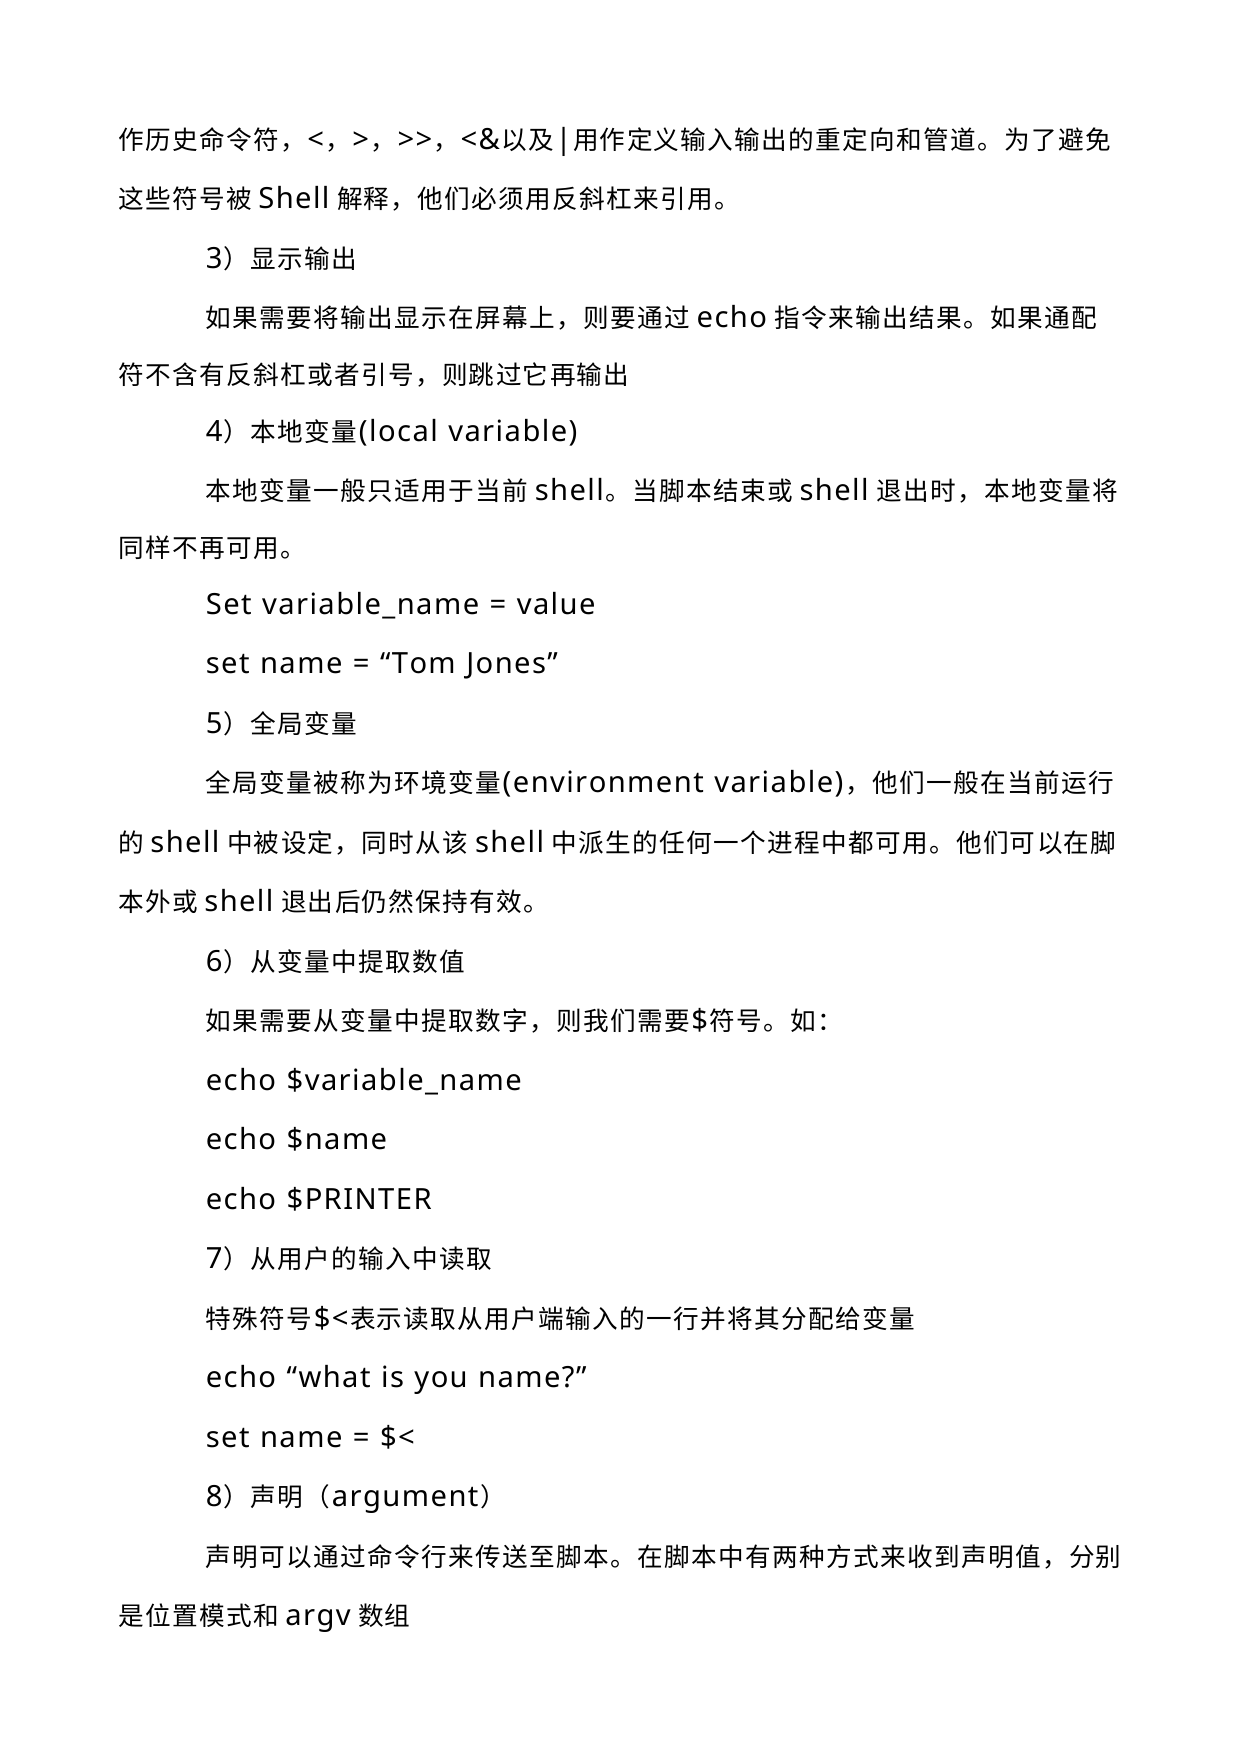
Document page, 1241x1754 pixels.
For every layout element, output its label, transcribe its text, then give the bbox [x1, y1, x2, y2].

text Set variable_name = value [118, 583, 1122, 623]
text echo $variable_name [118, 1059, 1122, 1099]
text echo $name [118, 1118, 1122, 1158]
text set name = $< [118, 1416, 1122, 1456]
text 5）全局变量 [118, 702, 1122, 742]
text 声明可以通过命令行来传送至脚本。在脚本中有两种方式来收到声明值，分别是位置模式和argv数组 [118, 1535, 1122, 1634]
text 特殊符号$<表示读取从用户端输入的一行并将其分配给变量 [118, 1297, 1122, 1337]
text 3）显示输出 [118, 237, 1122, 277]
text 4）本地变量(local variable) [118, 410, 1122, 450]
text 如果需要将输出显示在屏幕上，则要通过echo指令来输出结果。如果通配符不含有反斜杠或者引号，则跳过它再输出 [118, 297, 1122, 392]
text 7）从用户的输入中读取 [118, 1237, 1122, 1277]
text 全局变量被称为环境变量(environment variable)，他们一般在当前运行的shell中被设定，同时从该shell中派生的任何一个进程中都可用。他们可以在脚本外或shell退出后仍然保持有效。 [118, 762, 1122, 920]
text set name = “Tom Jones” [118, 643, 1122, 682]
text 作历史命令符，<，>，>>，<&以及|用作定义输入输出的重定向和管道。为了避免这些符号被Shell解释，他们必须用反斜杠来引用。 [118, 118, 1122, 217]
text echo “what is you name?” [118, 1356, 1122, 1396]
text 8）声明（argument） [118, 1475, 1122, 1515]
text 6）从变量中提取数值 [118, 940, 1122, 980]
text 本地变量一般只适用于当前shell。当脚本结束或shell退出时，本地变量将同样不再可用。 [118, 469, 1122, 565]
text echo $PRINTER [118, 1178, 1122, 1218]
text 如果需要从变量中提取数字，则我们需要$符号。如： [118, 999, 1122, 1039]
